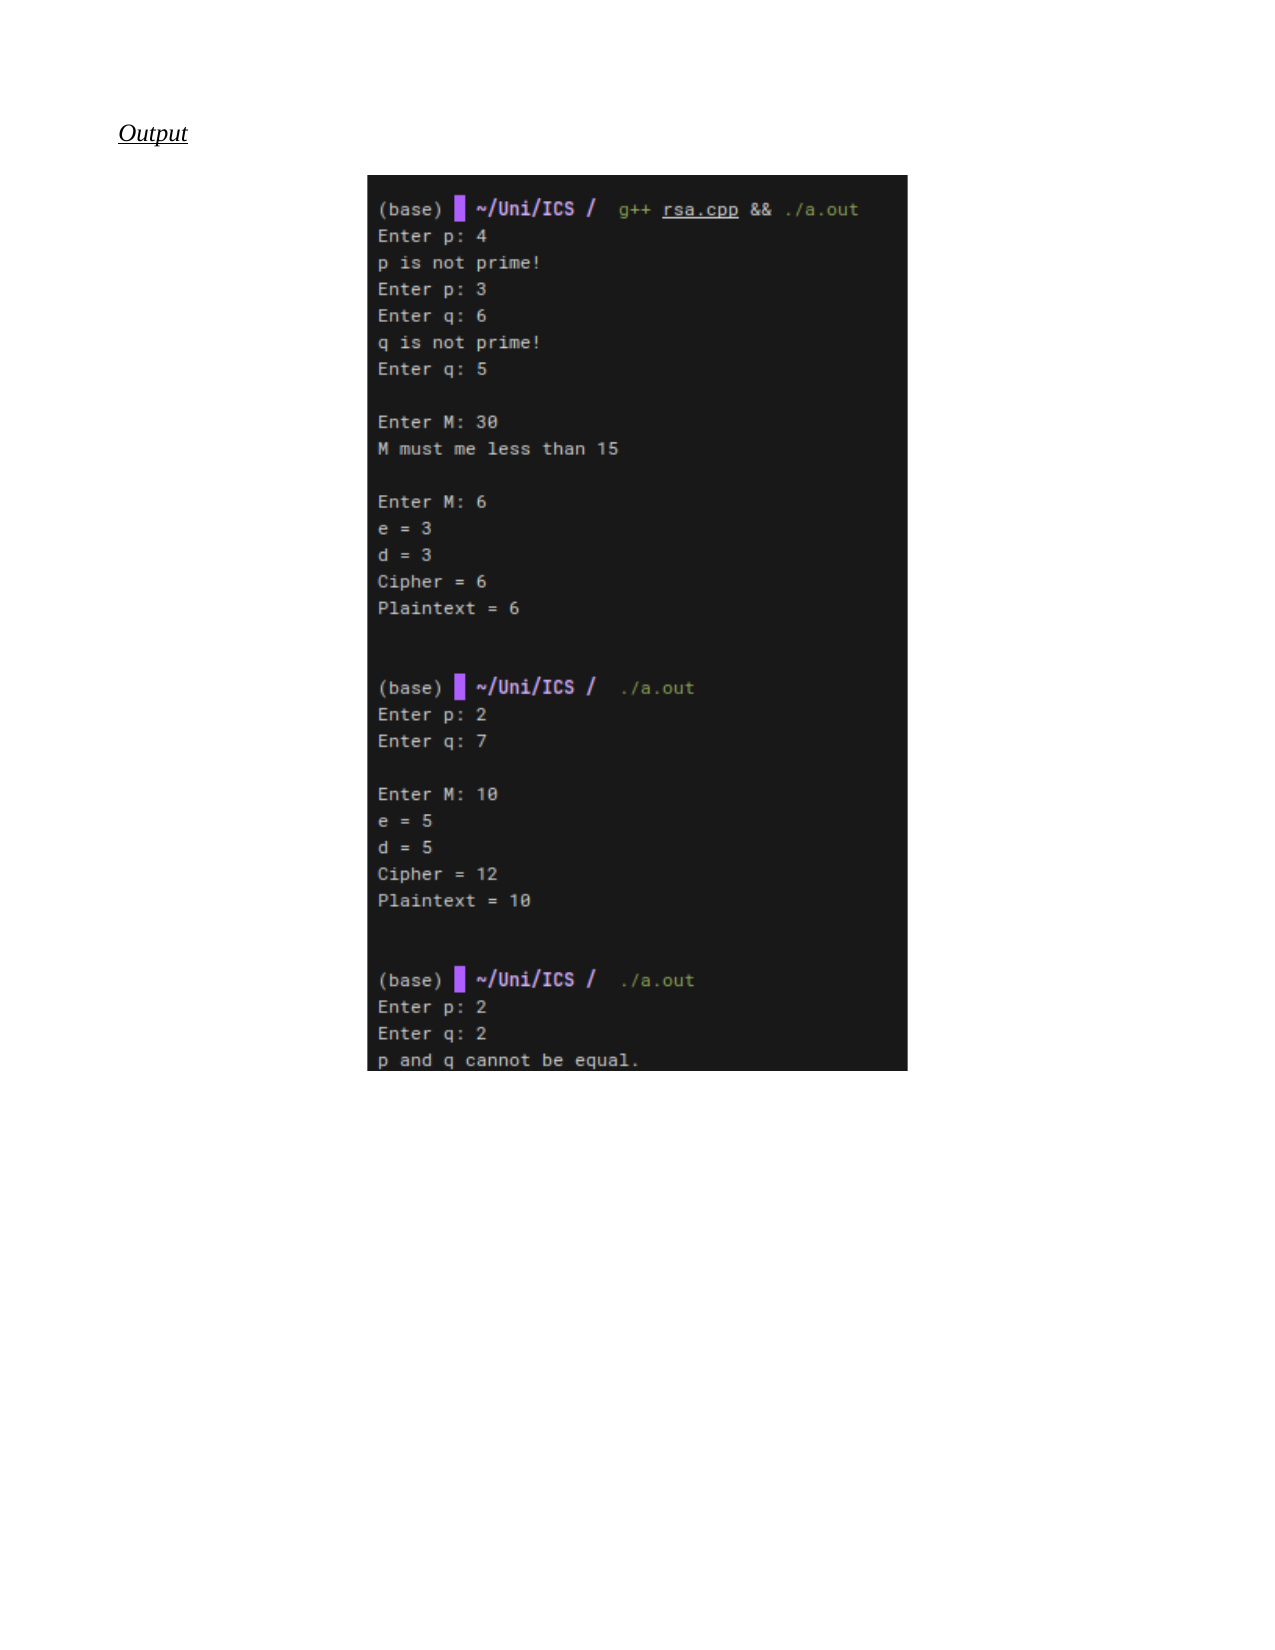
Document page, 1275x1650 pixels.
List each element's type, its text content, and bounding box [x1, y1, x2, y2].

text Output [118, 118, 1157, 147]
picture [367, 175, 908, 1071]
